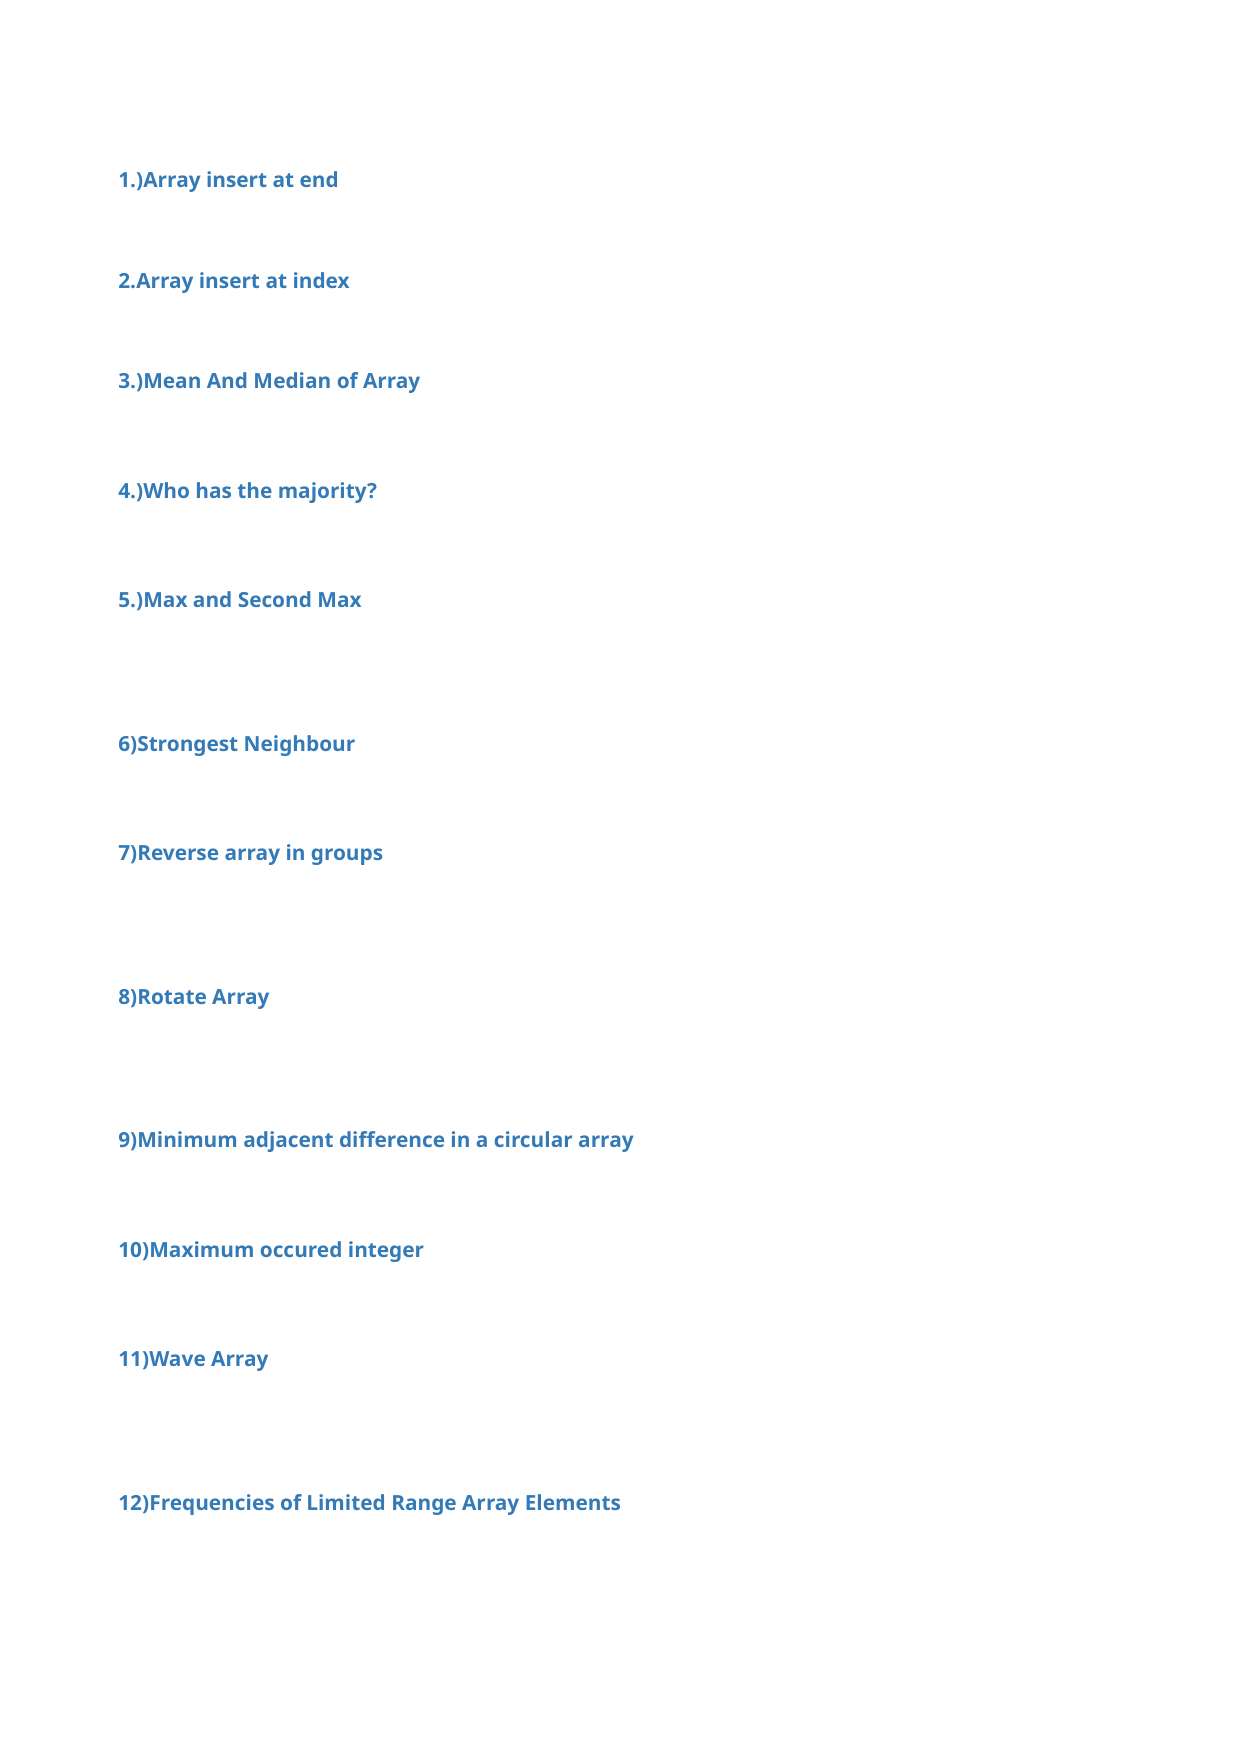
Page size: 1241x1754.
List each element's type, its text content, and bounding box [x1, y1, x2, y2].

text 11)Wave Array [118, 1344, 1122, 1373]
text 5.)Max and Second Max [118, 586, 1122, 614]
text 8)Rotate Array [118, 982, 1122, 1010]
text 12)Frequencies of Limited Range Array Elements [118, 1488, 1122, 1516]
text 1.)Array insert at end [118, 166, 1122, 194]
text 7)Reverse array in groups [118, 838, 1122, 867]
text 10)Maximum occured integer [118, 1235, 1122, 1263]
text 4.)Who has the majority? [118, 476, 1122, 504]
text 9)Minimum adjacent difference in a circular array [118, 1125, 1122, 1153]
text 2.Array insert at index [118, 266, 1122, 294]
text 6)Strongest Neighbour [118, 729, 1122, 757]
text 3.)Mean And Median of Array [118, 366, 1122, 395]
